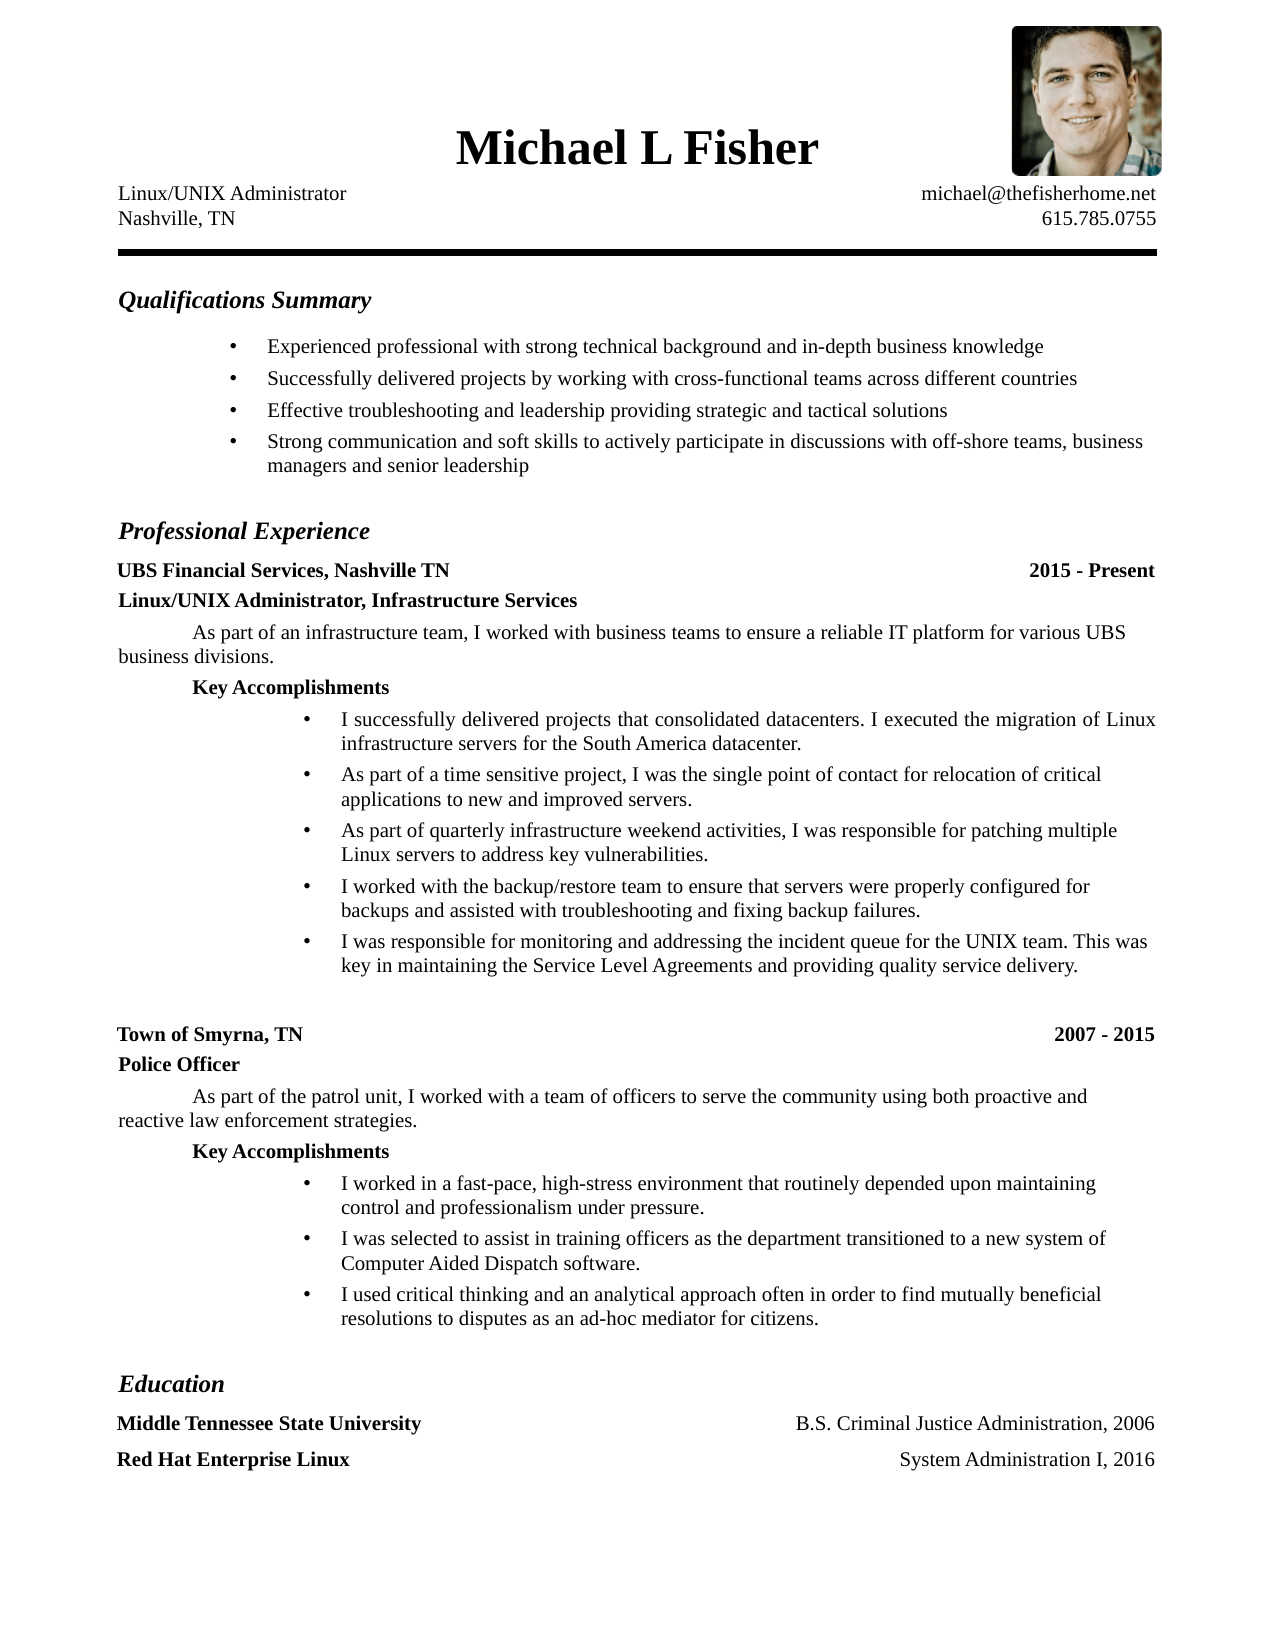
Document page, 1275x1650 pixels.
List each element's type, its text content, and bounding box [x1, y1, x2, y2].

table_header Linux/UNIX Administrator Nashville, TN [112, 176, 638, 235]
text Linux/UNIX Administrator, Infrastructure Services [118, 588, 1157, 612]
text Education [118, 1369, 1157, 1398]
list Effective troubleshooting and leadership providing strategic and tactical solutions [229, 397, 1157, 422]
list As part of quarterly infrastructure weekend activities, I was responsible for patching multiple Linux servers to address key vulnerabilities. [303, 818, 1157, 866]
list I worked in a fast-pace, high-stress environment that routinely depended upon maintaining control and professionalism under pressure. [303, 1171, 1157, 1219]
list I successfully delivered projects that consolidated datacenters. I executed the migration of Linux infrastructure servers for the South America datacenter. [303, 707, 1157, 755]
text Qualifications Summary [118, 285, 1157, 314]
text Professional Experience [118, 516, 1157, 545]
list I was selected to assist in training officers as the department transitioned to a new system of Computer Aided Dispatch software. [303, 1226, 1157, 1274]
list I was responsible for monitoring and addressing the incident queue for the UNIX team. This was key in maintaining the Service Level Agreements and providing quality service delivery. [303, 929, 1157, 977]
text As part of the patrol unit, I worked with a team of officers to serve the community using both proactive and reactive law enforcement strategies. [118, 1083, 1157, 1132]
list As part of a time sensitive project, I was the single point of contact for relocation of critical applications to new and improved servers. [303, 762, 1157, 811]
table_header Town of Smyrna, TN [111, 1016, 638, 1052]
table_header UBS Financial Services, Nashville TN [111, 553, 638, 588]
picture [1011, 26, 1162, 176]
text Key Accomplishments [118, 675, 1157, 699]
table_header System Administration I, 2016 [638, 1441, 1161, 1476]
text Key Accomplishments [118, 1139, 1157, 1163]
table_header Red Hat Enterprise Linux [111, 1441, 638, 1476]
list Strong communication and soft skills to actively participate in discussions with off-shore teams, business managers and senior leadership [229, 429, 1157, 477]
table_header 2015 - Present [638, 553, 1161, 588]
table_header michael@thefisherhome.net 615.785.0755 [638, 176, 1162, 235]
table_header B.S. Criminal Justice Administration, 2006 [638, 1405, 1161, 1441]
text Michael L Fisher [118, 118, 1011, 176]
list I worked with the backup/restore team to ensure that servers were properly configured for backups and assisted with troubleshooting and fixing backup failures. [303, 874, 1157, 922]
text Police Officer [118, 1052, 1157, 1076]
list Experienced professional with strong technical background and in-depth business knowledge [229, 334, 1157, 358]
table_header Middle Tennessee State University [111, 1405, 638, 1441]
list Successfully delivered projects by working with cross-functional teams across different countries [229, 366, 1157, 390]
table_header 2007 - 2015 [638, 1016, 1161, 1052]
text As part of an infrastructure team, I worked with business teams to ensure a reliable IT platform for various UBS business divisions. [118, 619, 1157, 668]
list I used critical thinking and an analytical approach often in order to find mutually beneficial resolutions to disputes as an ad-hoc mediator for citizens. [303, 1282, 1157, 1330]
